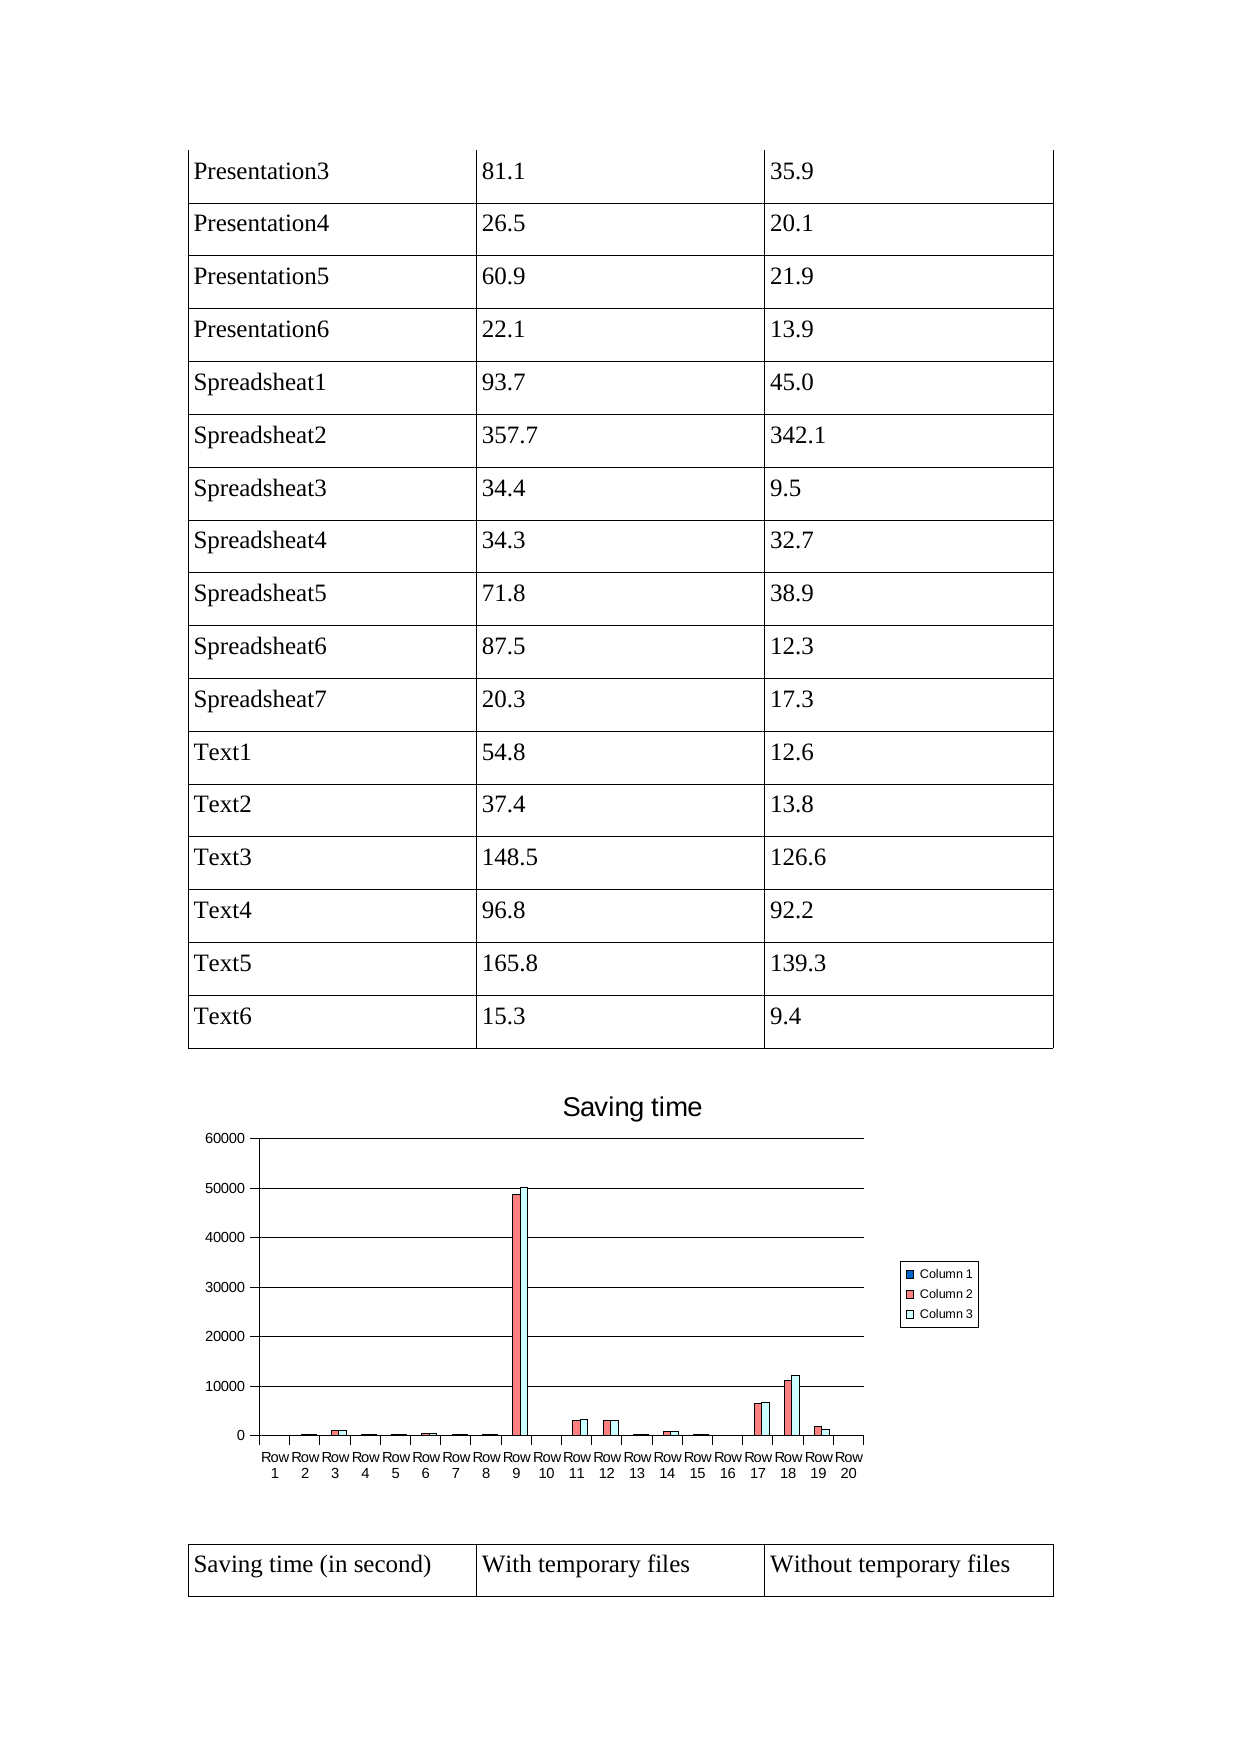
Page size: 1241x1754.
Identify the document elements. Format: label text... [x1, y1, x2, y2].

table_header Without temporary files [765, 1545, 1053, 1596]
table_cell 87.5 [477, 626, 764, 678]
table_cell Text3 [189, 837, 476, 889]
table_cell 93.7 [477, 362, 764, 414]
table_cell Text5 [189, 943, 476, 995]
table_cell 34.4 [477, 468, 764, 520]
table_cell 12.6 [765, 732, 1053, 784]
table_cell Spreadsheat2 [189, 415, 476, 467]
table_cell Text6 [189, 996, 476, 1048]
table_cell 342.1 [765, 415, 1053, 467]
table_header With temporary files [477, 1545, 764, 1596]
table_cell Spreadsheat1 [189, 362, 476, 414]
table_cell Text1 [189, 732, 476, 784]
table_cell 139.3 [765, 943, 1053, 995]
table_cell 15.3 [477, 996, 764, 1048]
table_cell Presentation3 [189, 150, 476, 203]
table_cell 148.5 [477, 837, 764, 889]
table_cell 9.5 [765, 468, 1053, 520]
table_cell 13.9 [765, 309, 1053, 361]
table_cell 96.8 [477, 890, 764, 942]
table_cell 54.8 [477, 732, 764, 784]
table_cell 22.1 [477, 309, 764, 361]
table_cell Spreadsheat7 [189, 679, 476, 731]
table_cell 12.3 [765, 626, 1053, 678]
table_cell 60.9 [477, 256, 764, 308]
table_cell 92.2 [765, 890, 1053, 942]
table_cell Spreadsheat5 [189, 573, 476, 625]
table_cell 126.6 [765, 837, 1053, 889]
table_cell 71.8 [477, 573, 764, 625]
table_cell 357.7 [477, 415, 764, 467]
table_cell 165.8 [477, 943, 764, 995]
table_cell 9.4 [765, 996, 1053, 1048]
table_cell Presentation4 [189, 204, 476, 255]
table_header Saving time (in second) [189, 1545, 476, 1596]
table_cell 20.1 [765, 204, 1053, 255]
table_cell 35.9 [765, 150, 1053, 203]
table_cell Text4 [189, 890, 476, 942]
table_cell 17.3 [765, 679, 1053, 731]
table_cell Presentation5 [189, 256, 476, 308]
table_cell 20.3 [477, 679, 764, 731]
table_cell 26.5 [477, 204, 764, 255]
table_cell 34.3 [477, 521, 764, 572]
table_cell Spreadsheat3 [189, 468, 476, 520]
table_cell 32.7 [765, 521, 1053, 572]
table_cell 45.0 [765, 362, 1053, 414]
table_cell 38.9 [765, 573, 1053, 625]
table_cell Presentation6 [189, 309, 476, 361]
table_cell 13.8 [765, 785, 1053, 836]
table_cell Spreadsheat6 [189, 626, 476, 678]
table_cell 37.4 [477, 785, 764, 836]
table_cell Text2 [189, 785, 476, 836]
table_cell Spreadsheat4 [189, 521, 476, 572]
table_cell 81.1 [477, 150, 764, 203]
table_cell 21.9 [765, 256, 1053, 308]
